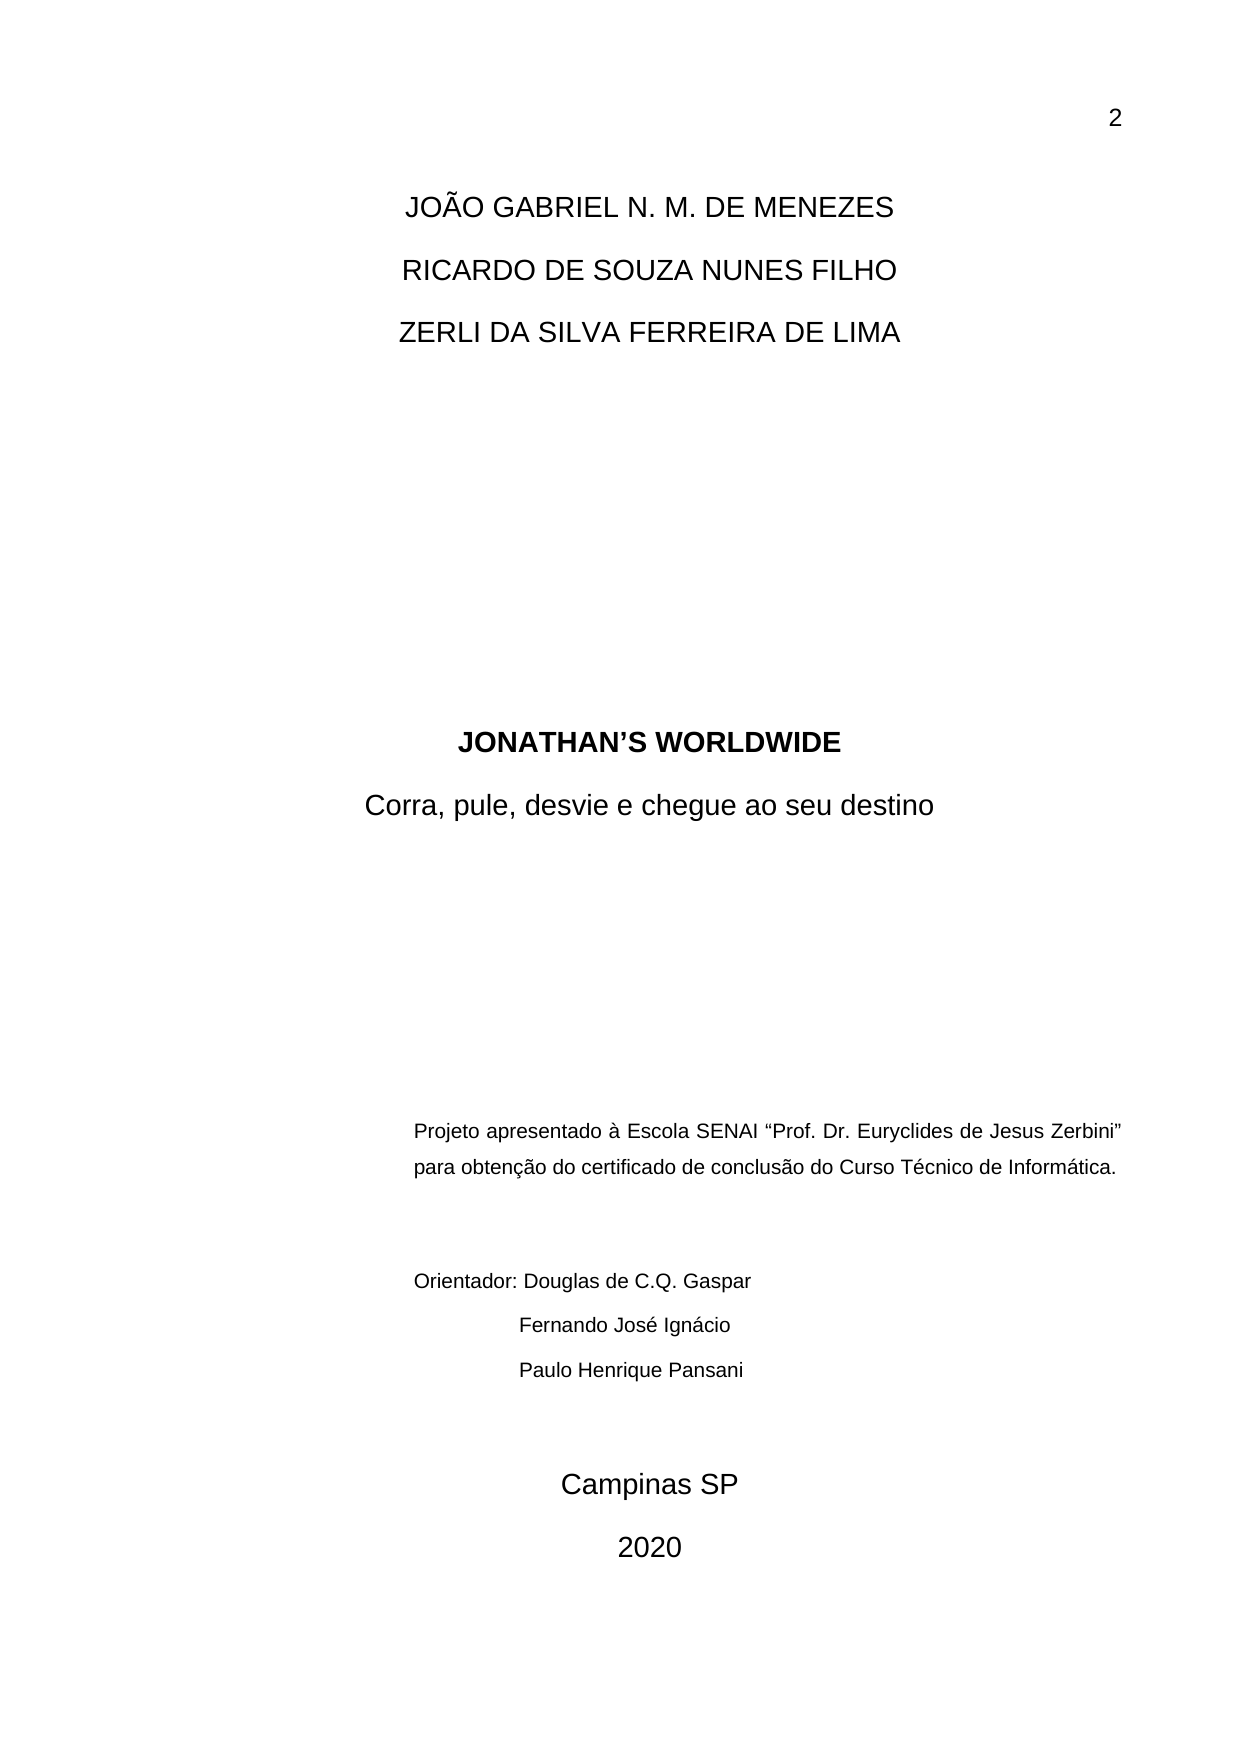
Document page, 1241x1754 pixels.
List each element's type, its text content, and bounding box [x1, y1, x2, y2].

text ZERLI DA SILVA FERREIRA DE LIMA [177, 315, 1122, 349]
text Campinas SP [177, 1467, 1122, 1500]
text Paulo Henrique Pansani [413, 1358, 1122, 1382]
text Projeto apresentado à Escola SENAI “Prof. Dr. Euryclides de Jesus Zerbini” para obtenção do certificado de conclusão do Curso Técnico de Informática. [413, 1119, 1122, 1179]
text Fernando José Ignácio [473, 1313, 1122, 1337]
text Corra, pule, desvie e chegue ao seu destino [177, 788, 1122, 822]
text 2020 [177, 1530, 1122, 1563]
text JOÃO GABRIEL N. M. DE MENEZES [177, 190, 1122, 223]
text RICARDO DE SOUZA NUNES FILHO [177, 252, 1122, 286]
text Orientador: Douglas de C.Q. Gaspar [413, 1268, 1122, 1292]
text JONATHAN’S WORLDWIDE [177, 726, 1122, 759]
